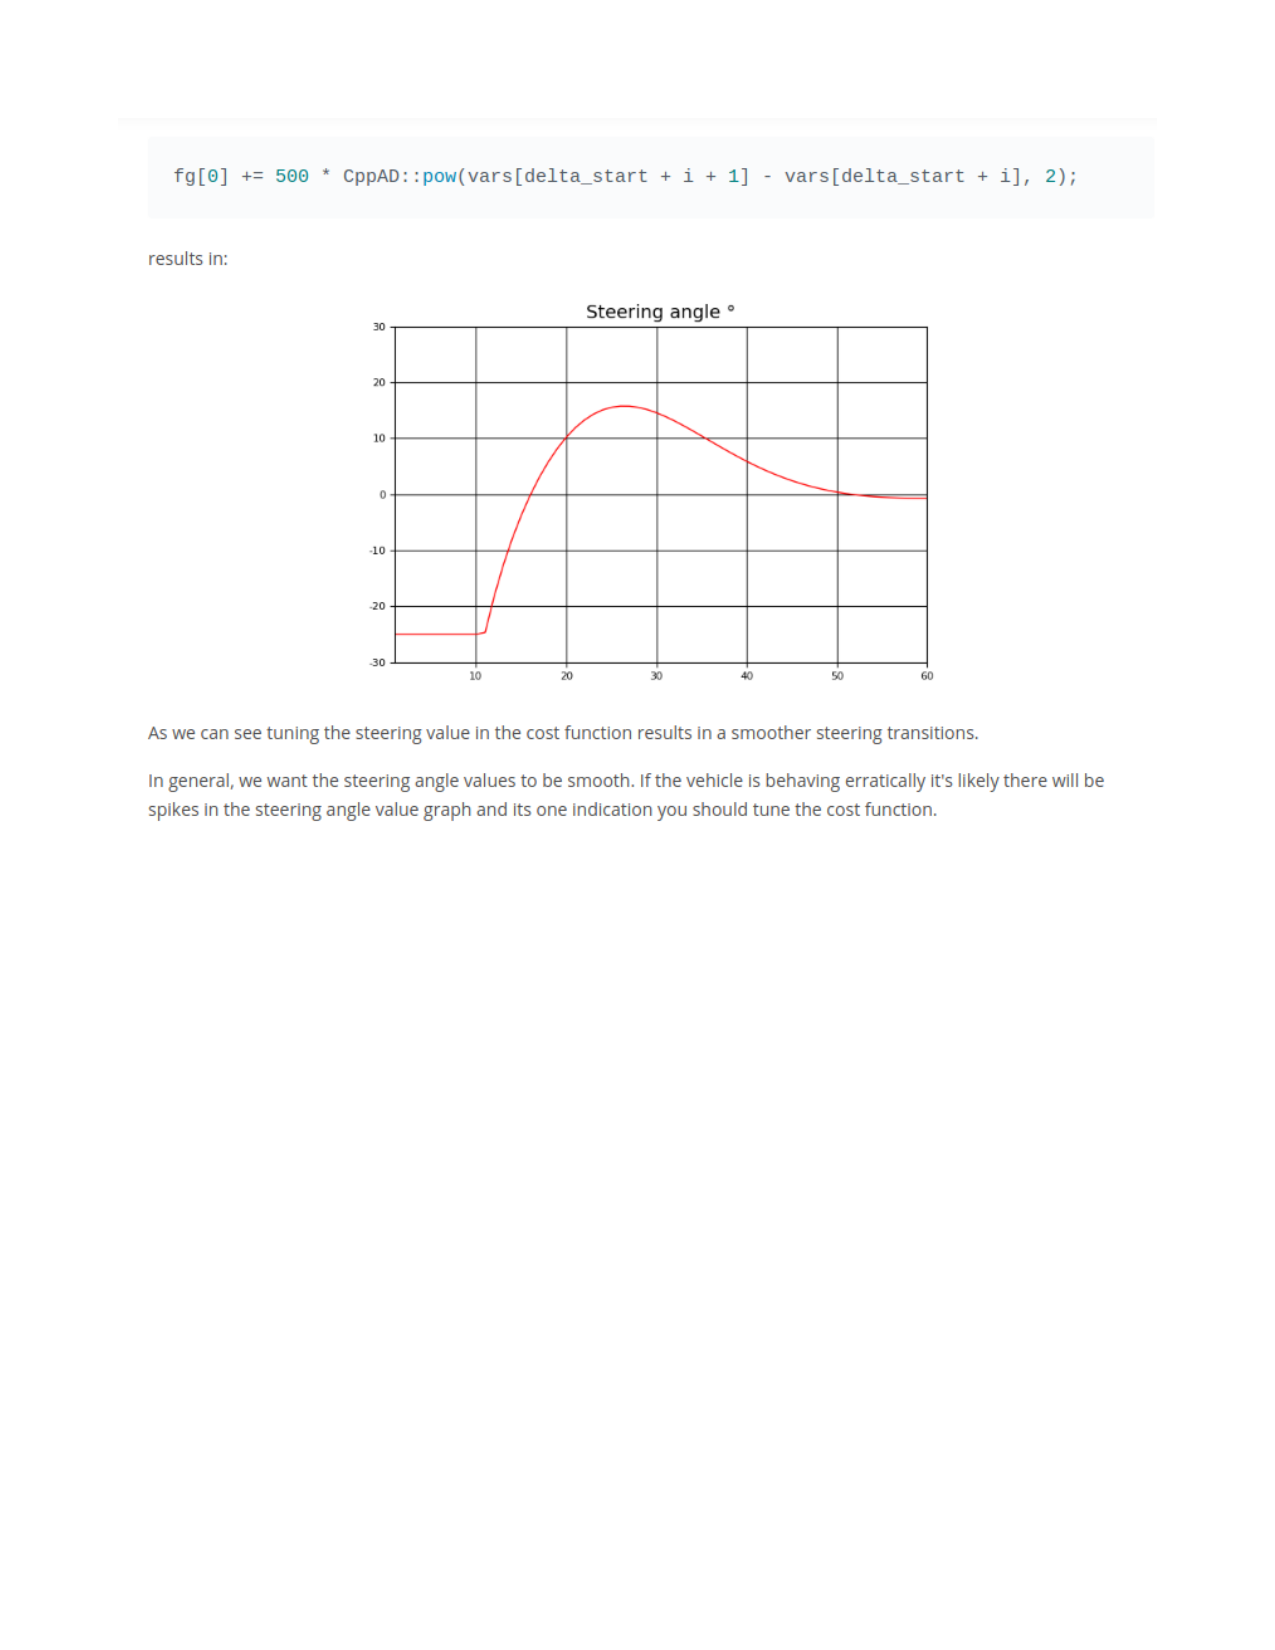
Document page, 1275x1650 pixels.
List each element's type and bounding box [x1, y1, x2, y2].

picture [118, 118, 1157, 850]
